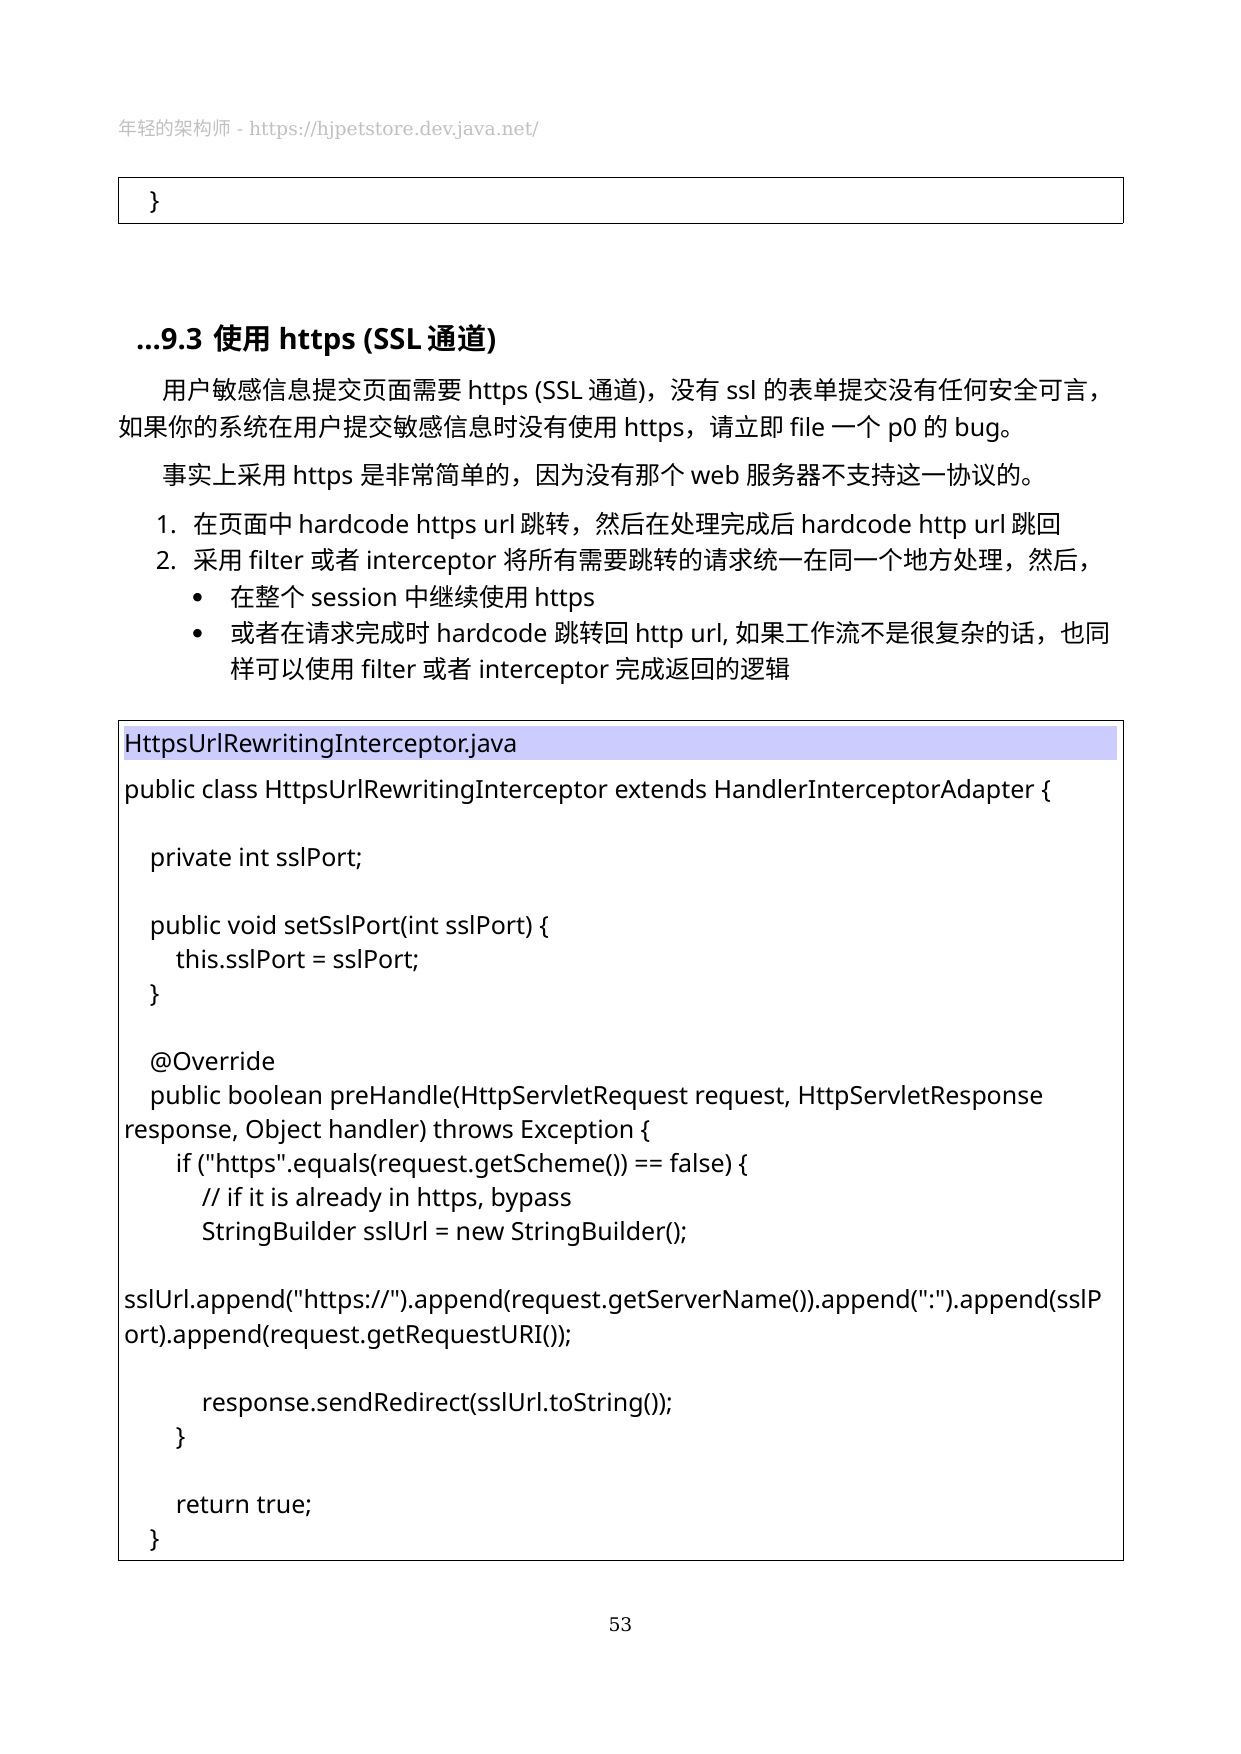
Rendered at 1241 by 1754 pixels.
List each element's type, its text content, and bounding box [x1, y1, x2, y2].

table_cell } [119, 178, 1123, 223]
list 在整个session 中继续使用https [193, 577, 1122, 613]
text 用户敏感信息提交页面需要 https (SSL通道)，没有 ssl 的表单提交没有任何安全可言，如果你的系统在用户提交敏感信息时没有使用 https，请立即file 一个 p0 的 bug。 [118, 371, 1122, 443]
list 采用 filter 或者 interceptor 将所有需要跳转的请求统一在同一个地方处理，然后， [156, 541, 1122, 577]
subtitle 使用 https (SSL通道) [136, 316, 1122, 358]
table_header HttpsUrlRewritingInterceptor.java [119, 721, 1123, 766]
list 在页面中hardcode https url跳转，然后在处理完成后hardcode http url跳回 [156, 504, 1122, 541]
text 事实上采用 https 是非常简单的，因为没有那个 web 服务器不支持这一协议的。 [118, 456, 1122, 492]
table_cell public class HttpsUrlRewritingInterceptor extends HandlerInterceptorAdapter { private int sslPort; public void setSslPort(int sslPort) { this.sslPort = sslPort; } @Override public boolean preHandle(HttpServletRequest request, HttpServletResponse response, Object handler) throws Exception { if ("https".equals(request.getScheme()) == false) { // if it is already in https, bypass StringBuilder sslUrl = new StringBuilder(); sslUrl.append("https://").append(request.getServerName()).append(":").append(sslPort).append(request.getRequestURI()); response.sendRedirect(sslUrl.toString()); } return true; } [119, 766, 1123, 1560]
list 或者在请求完成时 hardcode 跳转回 http url, 如果工作流不是很复杂的话，也同样可以使用 filter 或者 interceptor 完成返回的逻辑 [193, 613, 1122, 686]
